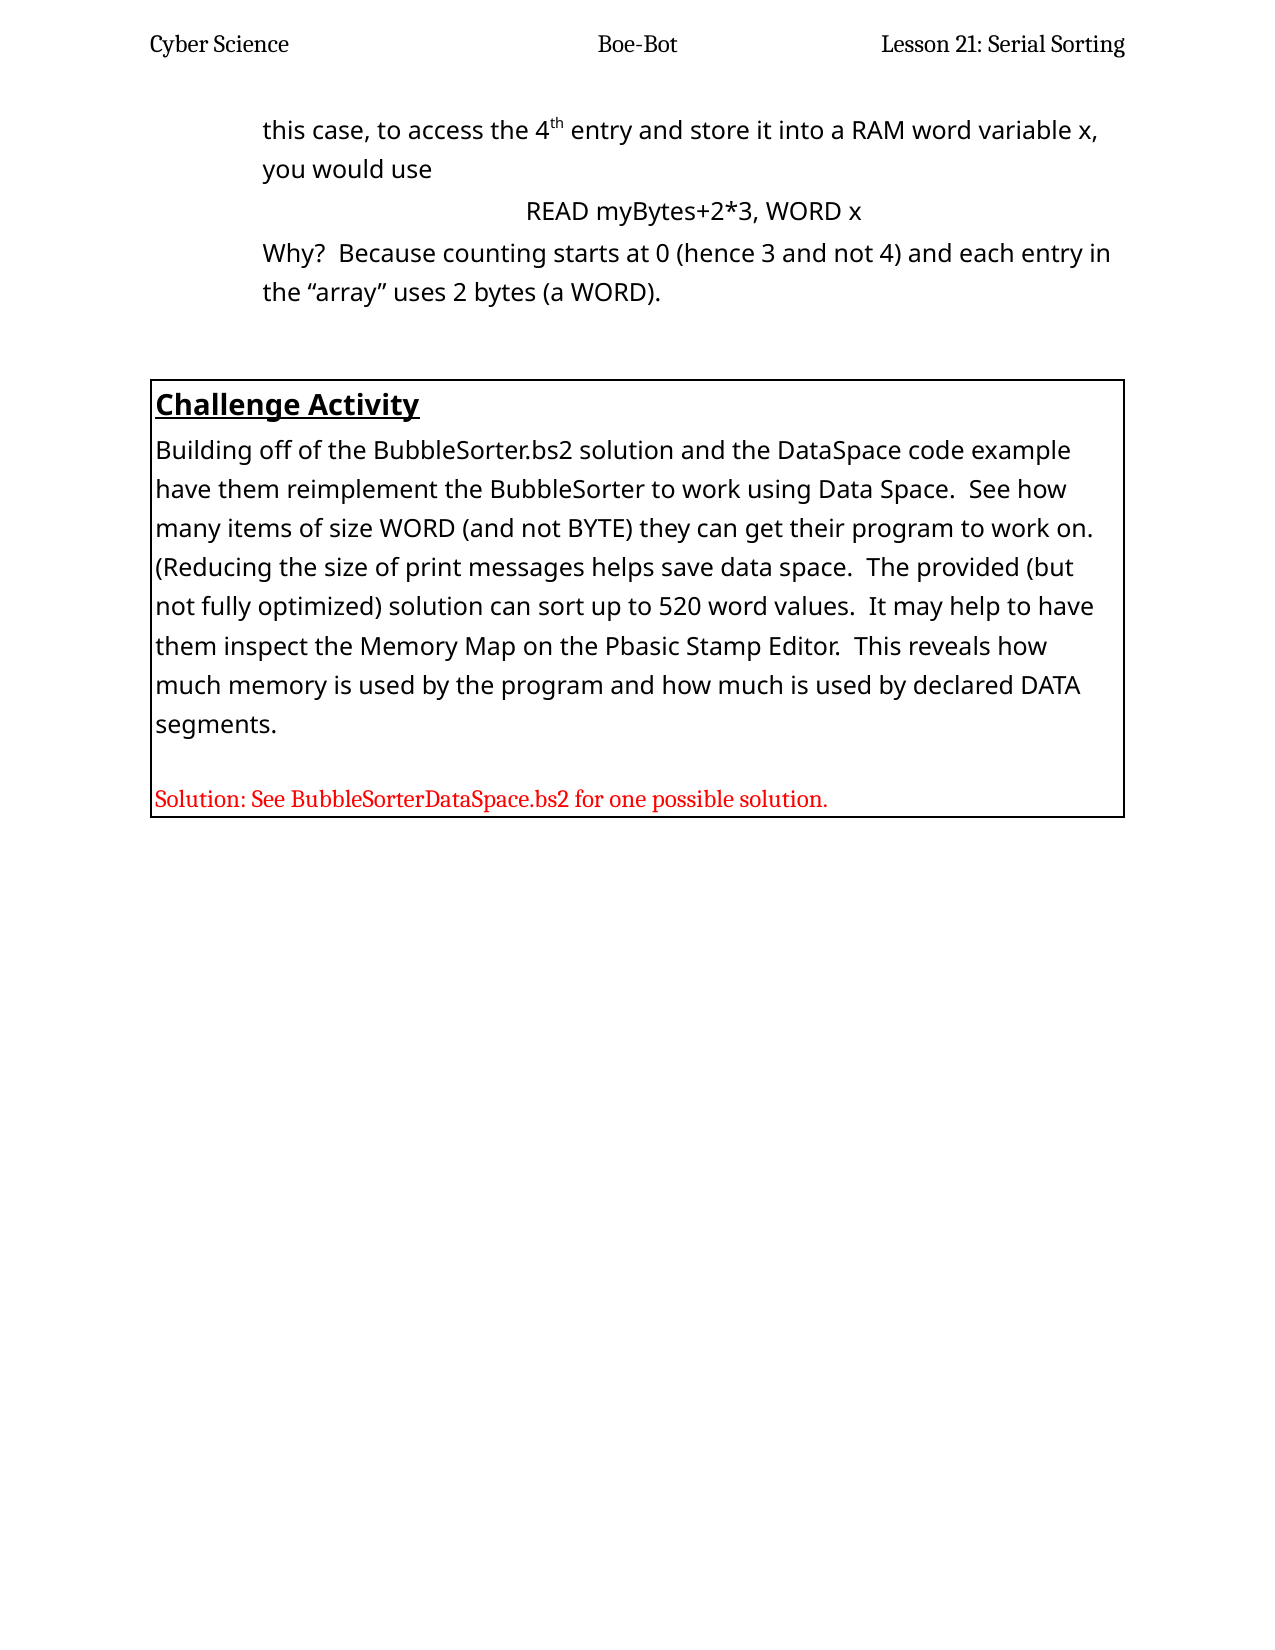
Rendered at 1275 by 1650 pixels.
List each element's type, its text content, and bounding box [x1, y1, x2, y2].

list this case, to access the 4th entry and store it into a RAM word variable x, you would use [225, 112, 1125, 186]
text Solution: See BubbleSorterDataSpace.bs2 for one possible solution. [152, 779, 1123, 816]
text Building off of the BubbleSorter.bs2 solution and the DataSpace code example have them reimplement the BubbleSorter to work using Data Space. See how many items of size WORD (and not BYTE) they can get their program to work on. (Reducing the size of print messages helps save data space. The provided (but not fully optimized) solution can sort up to 520 word values. It may help to have them inspect the Memory Map on the Pbasic Stamp Editor. This reveals how much memory is used by the program and how much is used by declared DATA segments. [152, 427, 1123, 741]
text Challenge Activity [152, 381, 1123, 423]
list Why? Because counting starts at 0 (hence 3 and not 4) and each entry in the “array” uses 2 bytes (a WORD). [225, 236, 1125, 309]
list READ myBytes+2*3, WORD x [225, 194, 1125, 228]
